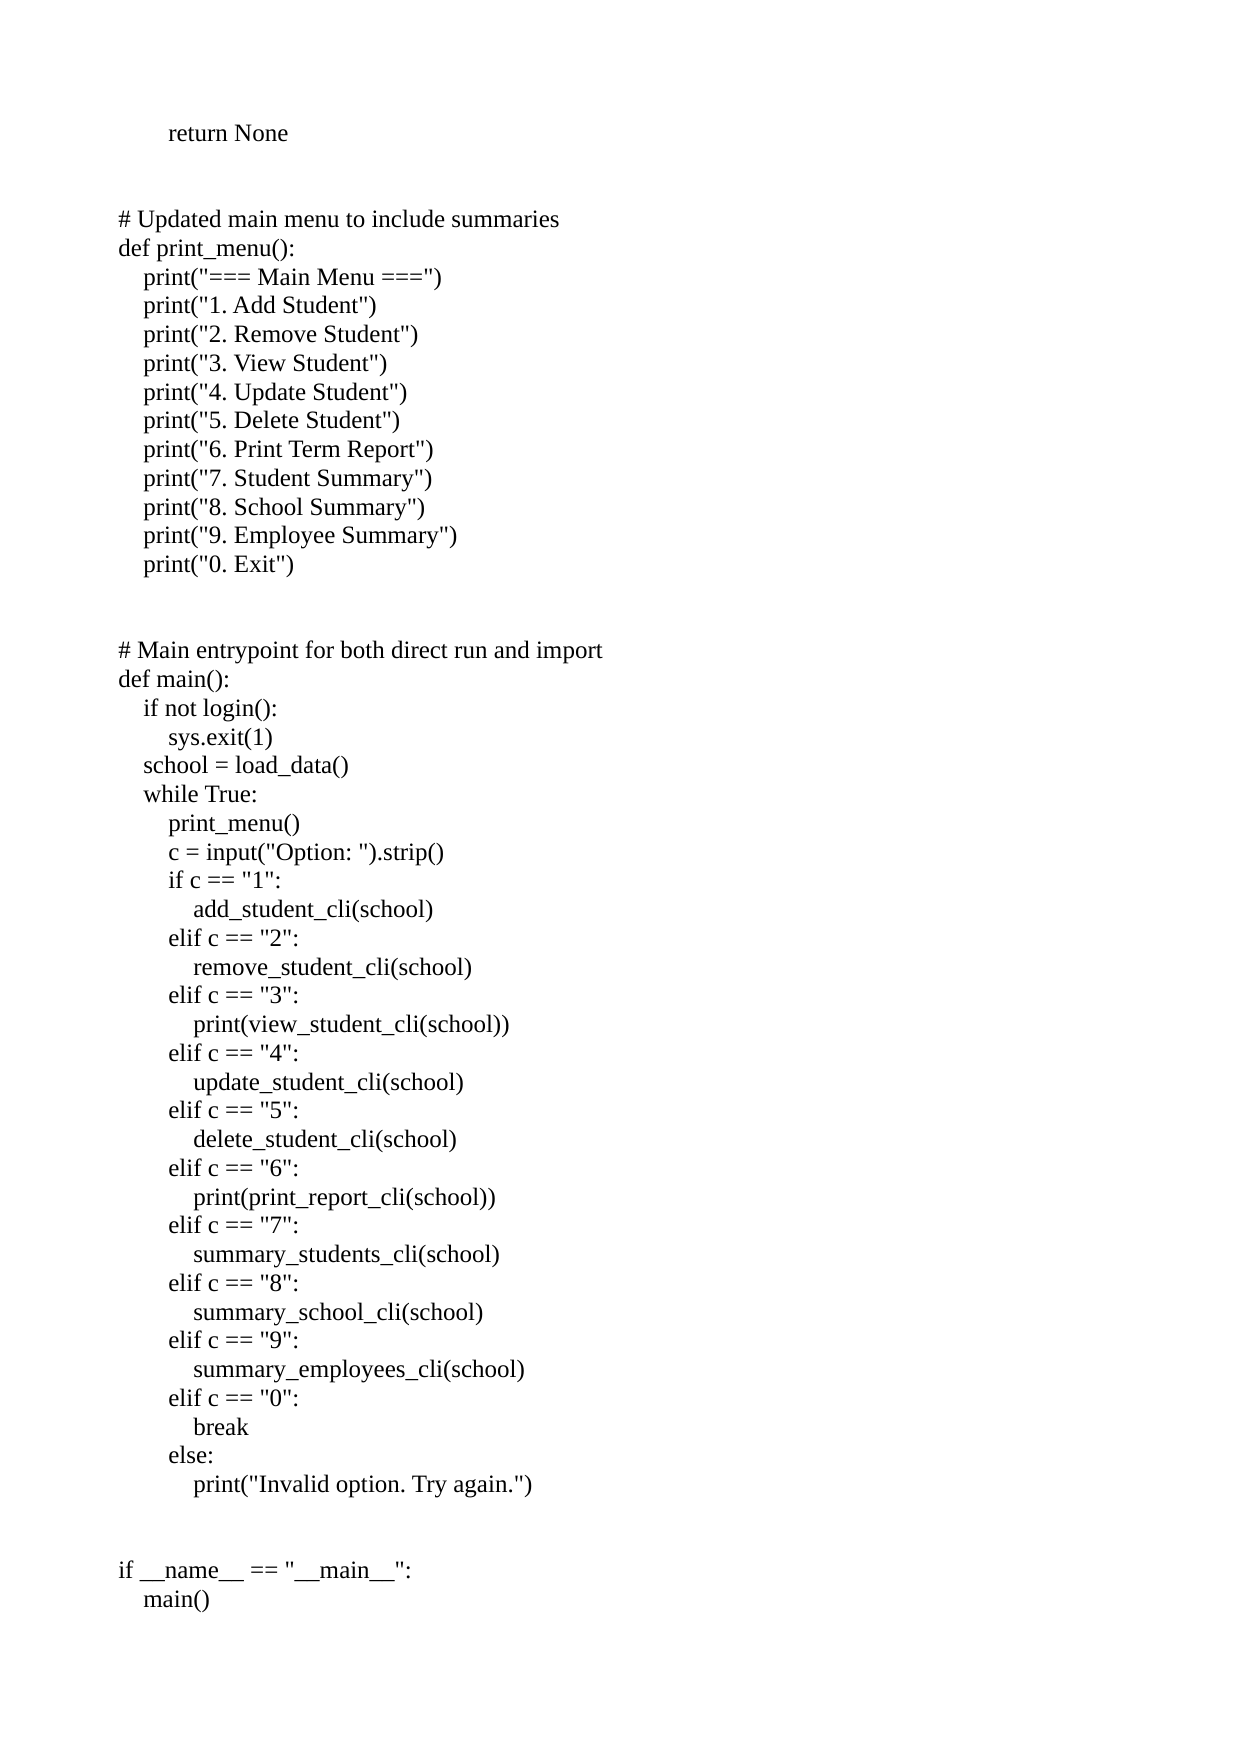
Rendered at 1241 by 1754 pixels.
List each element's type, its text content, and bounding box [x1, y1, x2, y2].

text print("2. Remove Student") [118, 319, 1122, 348]
text print("0. Exit") [118, 549, 1122, 578]
text print("6. Print Term Report") [118, 434, 1122, 463]
text elif c == "6": [118, 1153, 1122, 1182]
text print(view_student_cli(school)) [118, 1009, 1122, 1038]
text elif c == "5": [118, 1096, 1122, 1124]
text return None [118, 118, 1122, 147]
text if not login(): [118, 693, 1122, 722]
text print("1. Add Student") [118, 291, 1122, 319]
text while True: [118, 779, 1122, 808]
text main() [118, 1584, 1122, 1613]
text print("Invalid option. Try again.") [118, 1469, 1122, 1498]
text print("3. View Student") [118, 348, 1122, 377]
text # Main entrypoint for both direct run and import [118, 636, 1122, 664]
text else: [118, 1441, 1122, 1469]
text print(print_report_cli(school)) [118, 1182, 1122, 1211]
text print("8. School Summary") [118, 492, 1122, 521]
text # Updated main menu to include summaries [118, 204, 1122, 233]
text print("5. Delete Student") [118, 406, 1122, 434]
text print("7. Student Summary") [118, 463, 1122, 492]
text add_student_cli(school) [118, 894, 1122, 923]
text print("4. Update Student") [118, 377, 1122, 406]
text summary_employees_cli(school) [118, 1354, 1122, 1383]
text elif c == "3": [118, 981, 1122, 1009]
text summary_school_cli(school) [118, 1297, 1122, 1326]
text elif c == "4": [118, 1038, 1122, 1067]
text update_student_cli(school) [118, 1067, 1122, 1096]
text remove_student_cli(school) [118, 952, 1122, 981]
text c = input("Option: ").strip() [118, 837, 1122, 866]
text delete_student_cli(school) [118, 1124, 1122, 1153]
text elif c == "7": [118, 1211, 1122, 1239]
text print("9. Employee Summary") [118, 521, 1122, 549]
text summary_students_cli(school) [118, 1239, 1122, 1268]
text print("=== Main Menu ===") [118, 262, 1122, 291]
text print_menu() [118, 808, 1122, 837]
text elif c == "0": [118, 1383, 1122, 1412]
text elif c == "8": [118, 1268, 1122, 1297]
text school = load_data() [118, 751, 1122, 779]
text elif c == "9": [118, 1326, 1122, 1354]
text if c == "1": [118, 866, 1122, 894]
text def main(): [118, 664, 1122, 693]
text sys.exit(1) [118, 722, 1122, 751]
text elif c == "2": [118, 923, 1122, 952]
text if __name__ == "__main__": [118, 1556, 1122, 1584]
text def print_menu(): [118, 233, 1122, 262]
text break [118, 1412, 1122, 1441]
